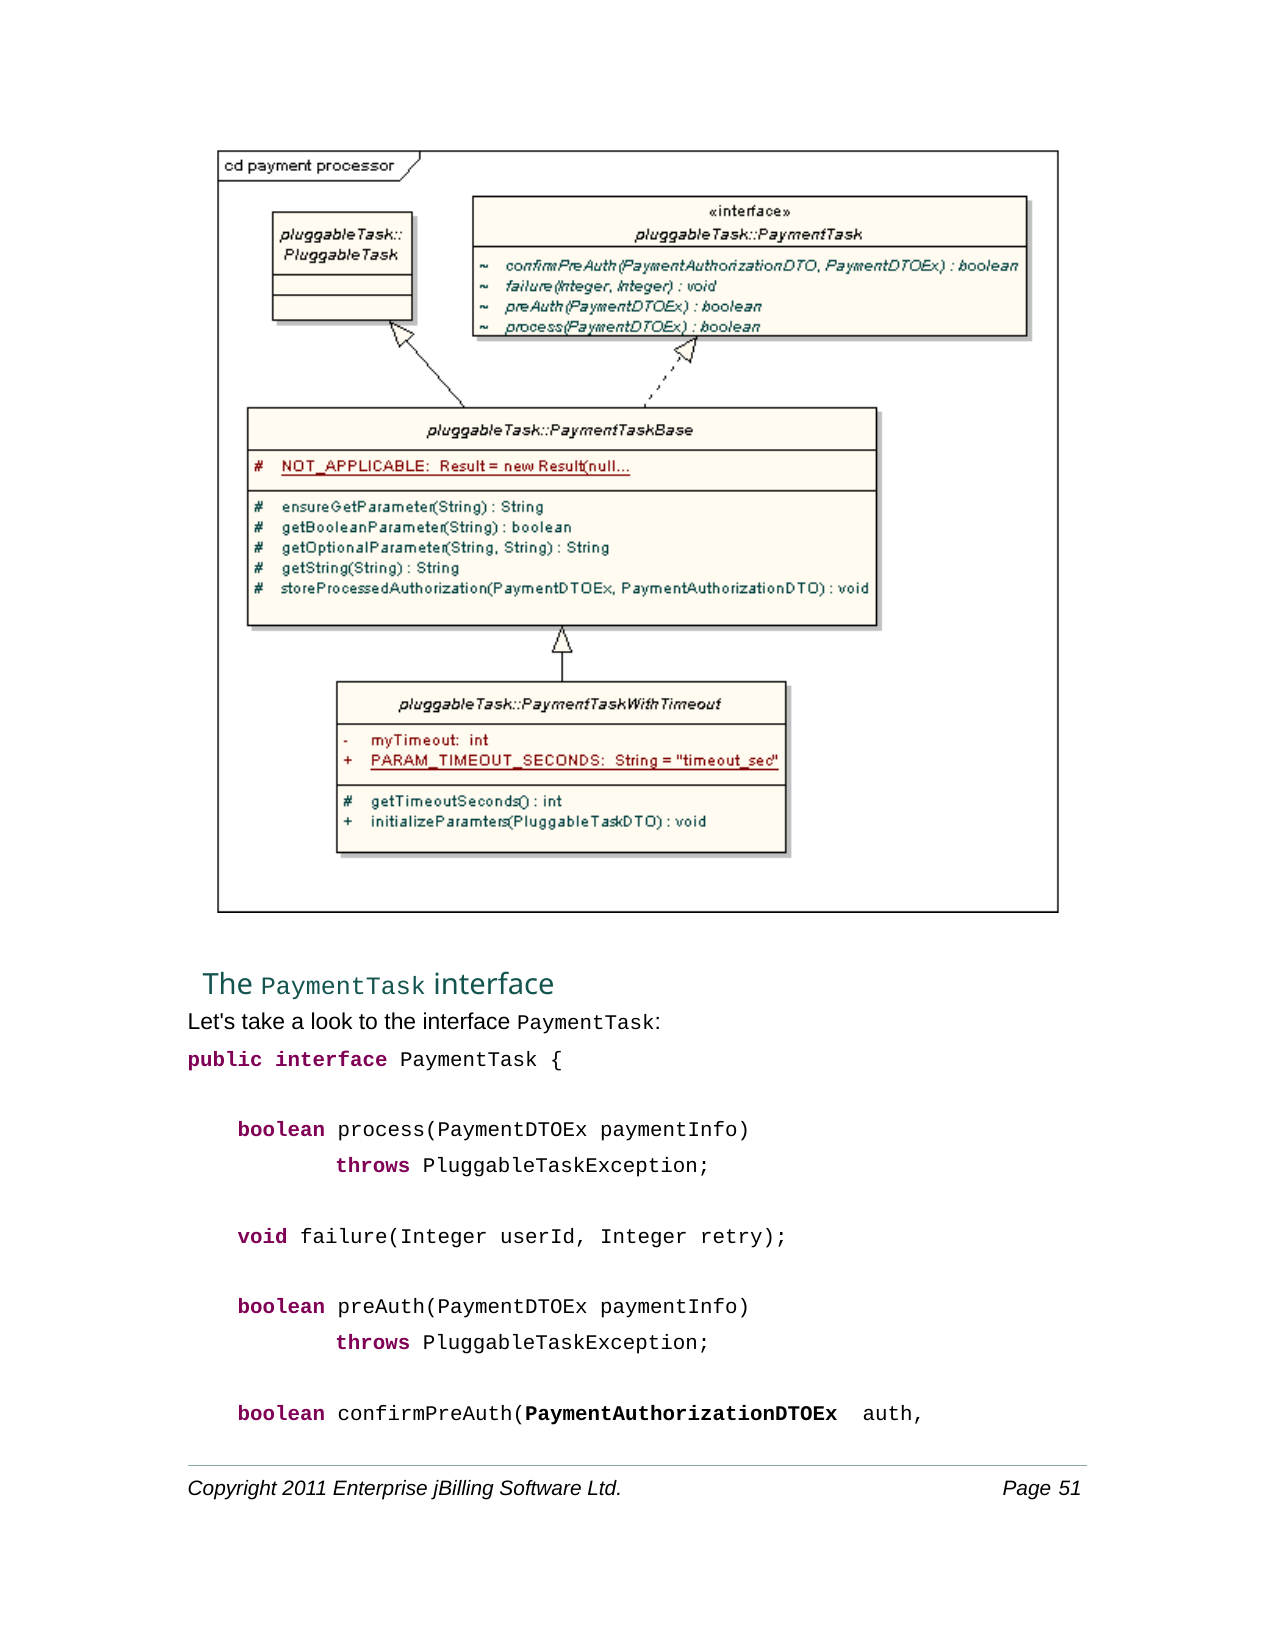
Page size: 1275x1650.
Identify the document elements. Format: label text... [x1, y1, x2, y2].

picture [216, 150, 1059, 913]
text throws PluggableTaskException; [187, 1155, 1087, 1178]
text boolean confirmPreAuth(PaymentAuthorizationDTOEx auth, [187, 1403, 1087, 1426]
text void failure(Integer userId, Integer retry); [187, 1226, 1087, 1249]
subtitle The PaymentTask interface [202, 963, 1087, 1003]
text throws PluggableTaskException; [187, 1332, 1087, 1356]
text Let's take a look to the interface PaymentTask: [187, 1009, 1087, 1036]
text public interface PaymentTask { [187, 1048, 1087, 1072]
text boolean process(PaymentDTOEx paymentInfo) [187, 1119, 1087, 1143]
text boolean preAuth(PaymentDTOEx paymentInfo) [187, 1296, 1087, 1320]
